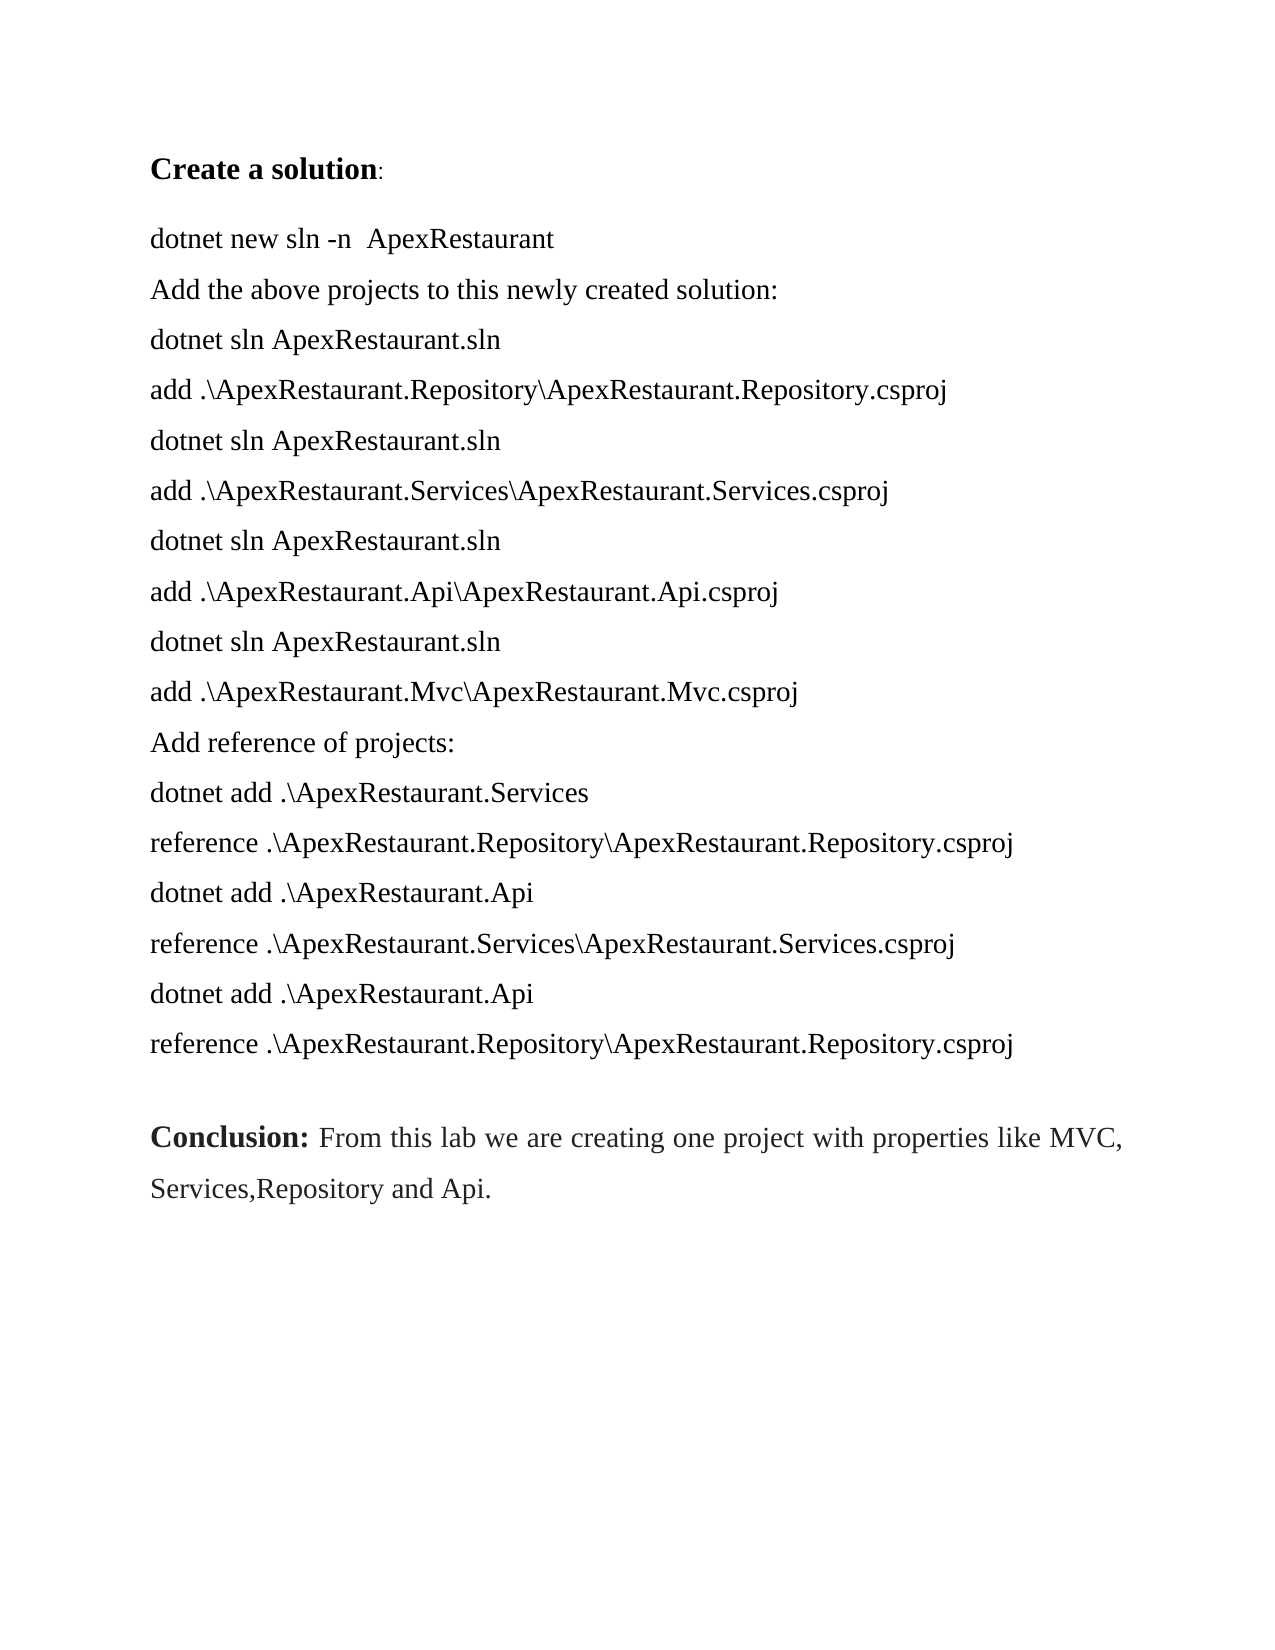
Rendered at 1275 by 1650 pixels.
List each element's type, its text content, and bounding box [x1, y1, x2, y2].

text add .\ApexRestaurant.Repository\ApexRestaurant.Repository.csproj [150, 372, 1125, 406]
text Conclusion: From this lab we are creating one project with properties like MVC, Services,Repository and Api. [150, 1118, 1125, 1205]
text reference .\ApexRestaurant.Services\ApexRestaurant.Services.csproj [150, 926, 1125, 959]
text Add reference of projects: [150, 725, 1125, 758]
text dotnet add .\ApexRestaurant.Services [150, 775, 1125, 808]
text dotnet sln ApexRestaurant.sln [150, 624, 1125, 658]
text reference .\ApexRestaurant.Repository\ApexRestaurant.Repository.csproj [150, 1027, 1125, 1060]
text dotnet sln ApexRestaurant.sln [150, 423, 1125, 456]
text dotnet new sln -n ApexRestaurant [150, 222, 1125, 255]
text add .\ApexRestaurant.Services\ApexRestaurant.Services.csproj [150, 473, 1125, 507]
text dotnet add .\ApexRestaurant.Api [150, 876, 1125, 909]
text dotnet sln ApexRestaurant.sln [150, 322, 1125, 356]
text Add the above projects to this newly created solution: [150, 272, 1125, 305]
text add .\ApexRestaurant.Api\ApexRestaurant.Api.csproj [150, 574, 1125, 607]
text dotnet add .\ApexRestaurant.Api [150, 976, 1125, 1010]
text Create a solution: [150, 150, 1125, 186]
text dotnet sln ApexRestaurant.sln [150, 523, 1125, 557]
text reference .\ApexRestaurant.Repository\ApexRestaurant.Repository.csproj [150, 825, 1125, 859]
text add .\ApexRestaurant.Mvc\ApexRestaurant.Mvc.csproj [150, 674, 1125, 708]
